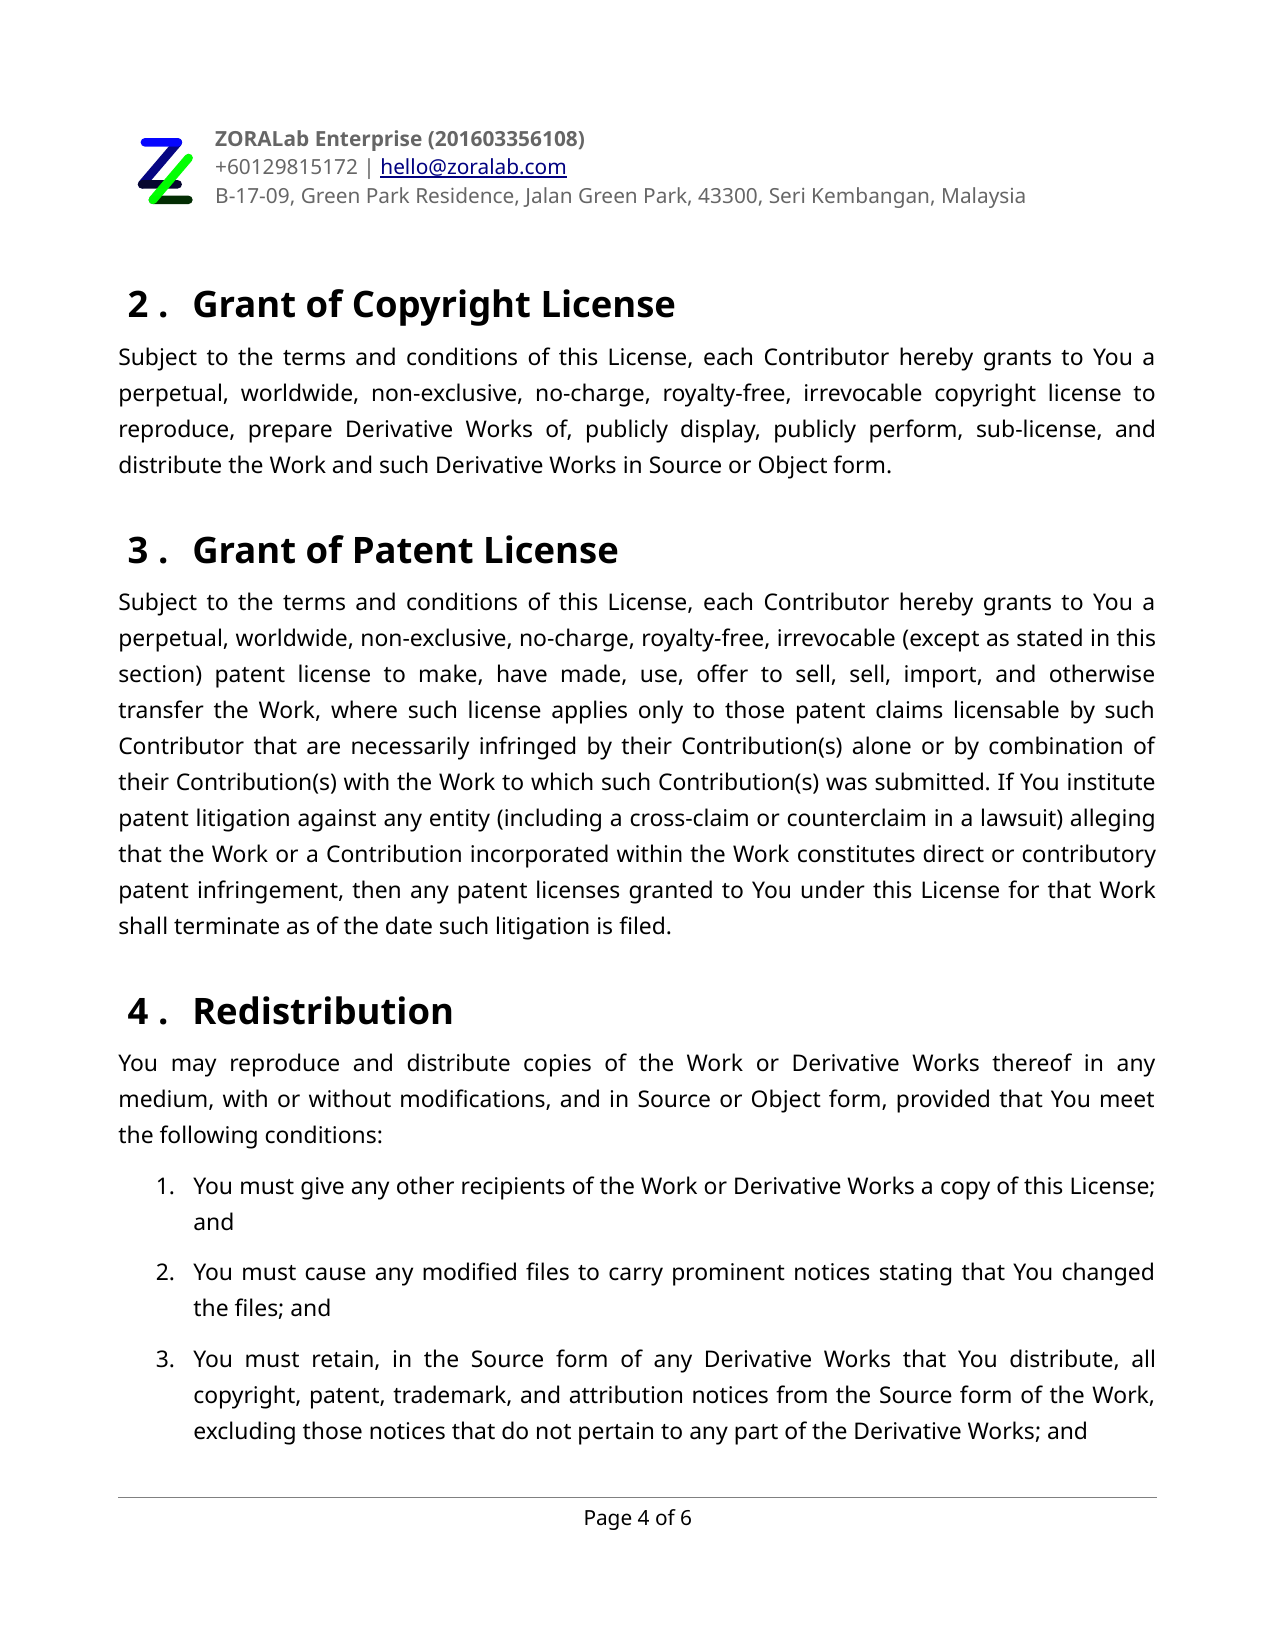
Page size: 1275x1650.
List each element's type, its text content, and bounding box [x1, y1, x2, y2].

text You may reproduce and distribute copies of the Work or Derivative Works thereof in any medium, with or without modifications, and in Source or Object form, provided that You meet the following conditions: [118, 1047, 1157, 1151]
subtitle Redistribution [118, 985, 1157, 1035]
text Subject to the terms and conditions of this License, each Contributor hereby grants to You a perpetual, worldwide, non-exclusive, no-charge, royalty-free, irrevocable copyright license to reproduce, prepare Derivative Works of, publicly display, publicly perform, sub-license, and distribute the Work and such Derivative Works in Source or Object form. [118, 341, 1157, 480]
list You must give any other recipients of the Work or Derivative Works a copy of this License; and [156, 1170, 1157, 1237]
subtitle Grant of Copyright License [118, 278, 1157, 328]
subtitle Grant of Patent License [118, 524, 1157, 574]
list You must cause any modified files to carry prominent notices stating that You changed the files; and [156, 1256, 1157, 1323]
list You must retain, in the Source form of any Derivative Works that You distribute, all copyright, patent, trademark, and attribution notices from the Source form of the Work, excluding those notices that do not pertain to any part of the Derivative Works; and [156, 1343, 1157, 1446]
text Subject to the terms and conditions of this License, each Contributor hereby grants to You a perpetual, worldwide, non-exclusive, no-charge, royalty-free, irrevocable (except as stated in this section) patent license to make, have made, use, offer to sell, sell, import, and otherwise transfer the Work, where such license applies only to those patent claims licensable by such Contributor that are necessarily infringed by their Contribution(s) alone or by combination of their Contribution(s) with the Work to which such Contribution(s) was submitted. If You institute patent litigation against any entity (including a cross-claim or counterclaim in a lawsuit) alleging that the Work or a Contribution incorporated within the Work constitutes direct or contributory patent infringement, then any patent licenses granted to You under this License for that Work shall terminate as of the date such litigation is filed. [118, 586, 1157, 941]
